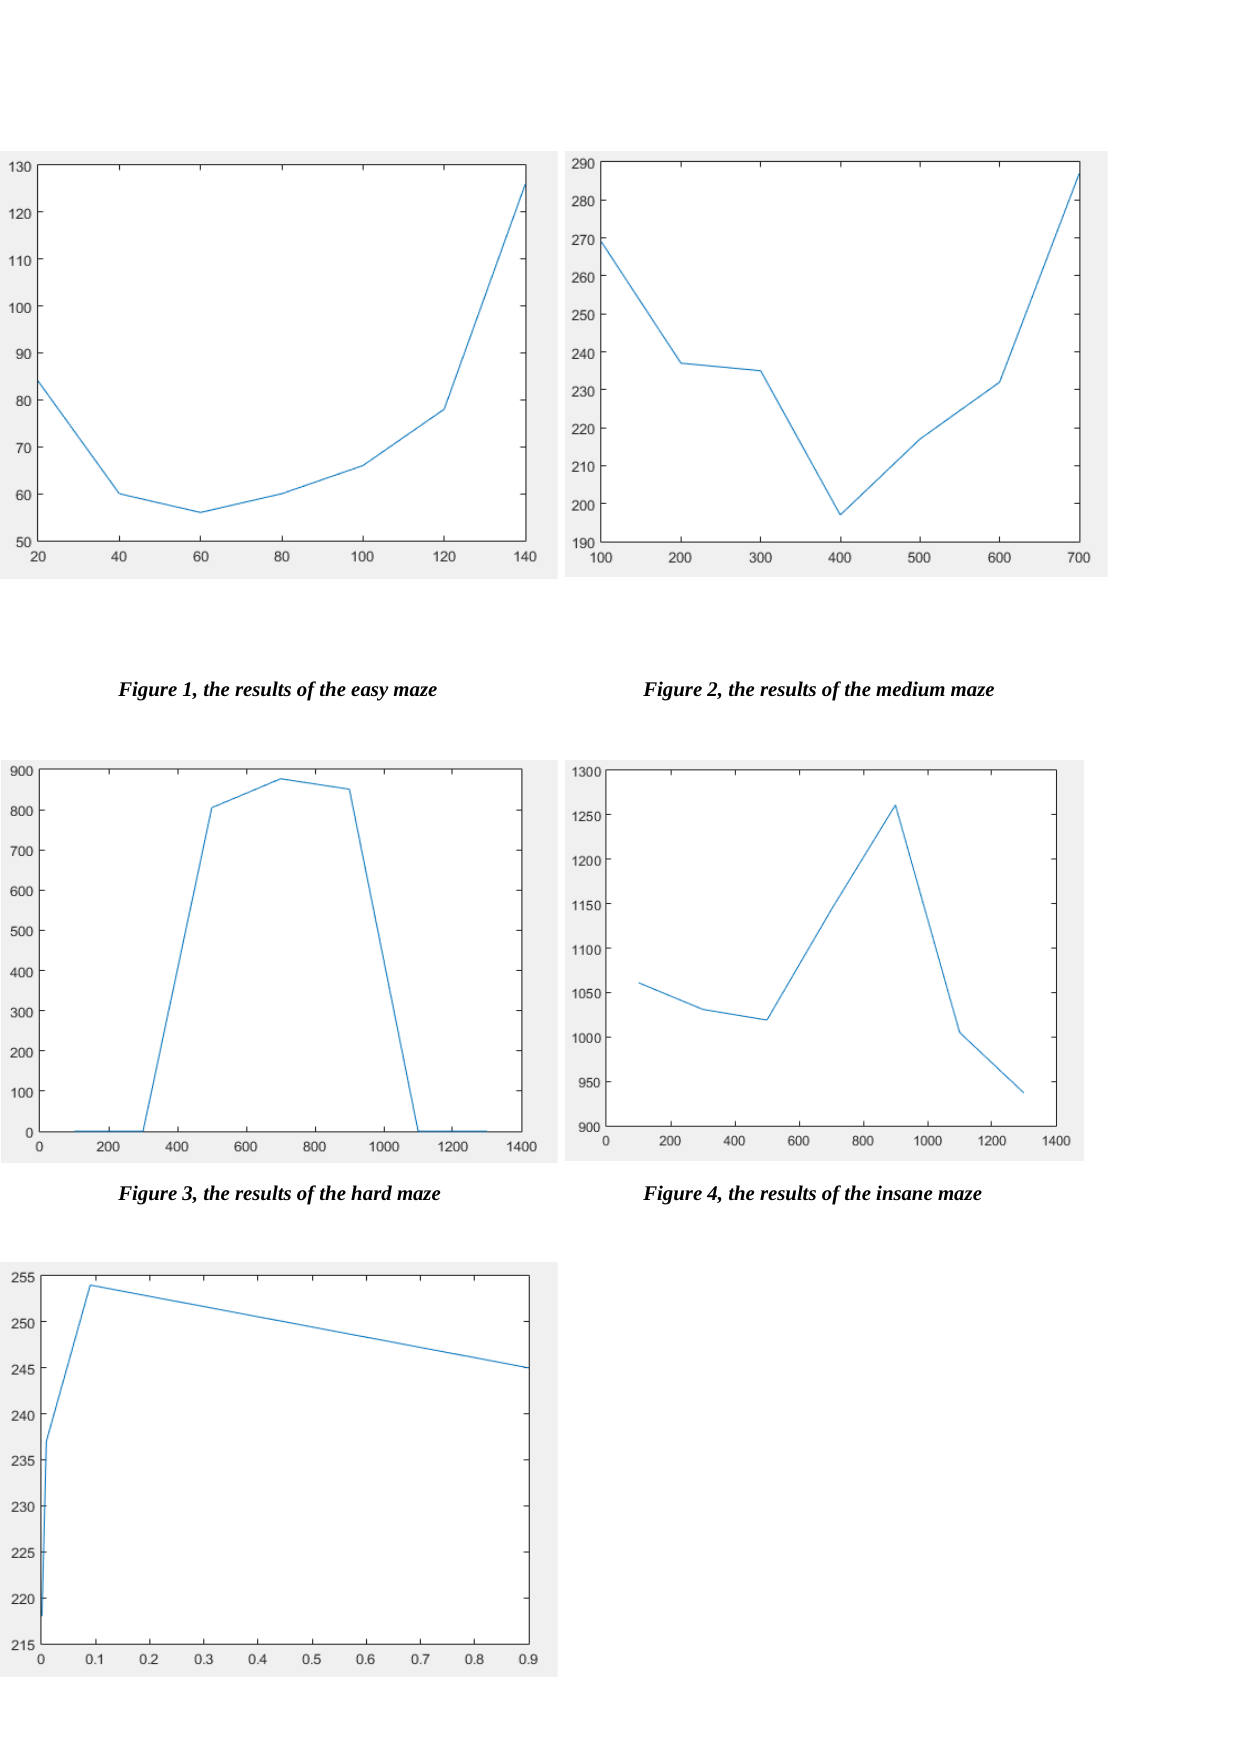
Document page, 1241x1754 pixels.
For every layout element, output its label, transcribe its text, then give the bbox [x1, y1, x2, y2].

picture [0, 151, 558, 579]
picture [565, 760, 1085, 1161]
picture [1, 760, 558, 1163]
picture [0, 1262, 558, 1677]
text Figure 1, the results of the easy maze Figure 2, the results of the medium maze [118, 677, 1122, 701]
text Figure 3, the results of the hard maze Figure 4, the results of the insane maze [118, 793, 1122, 1205]
picture [565, 151, 1108, 577]
